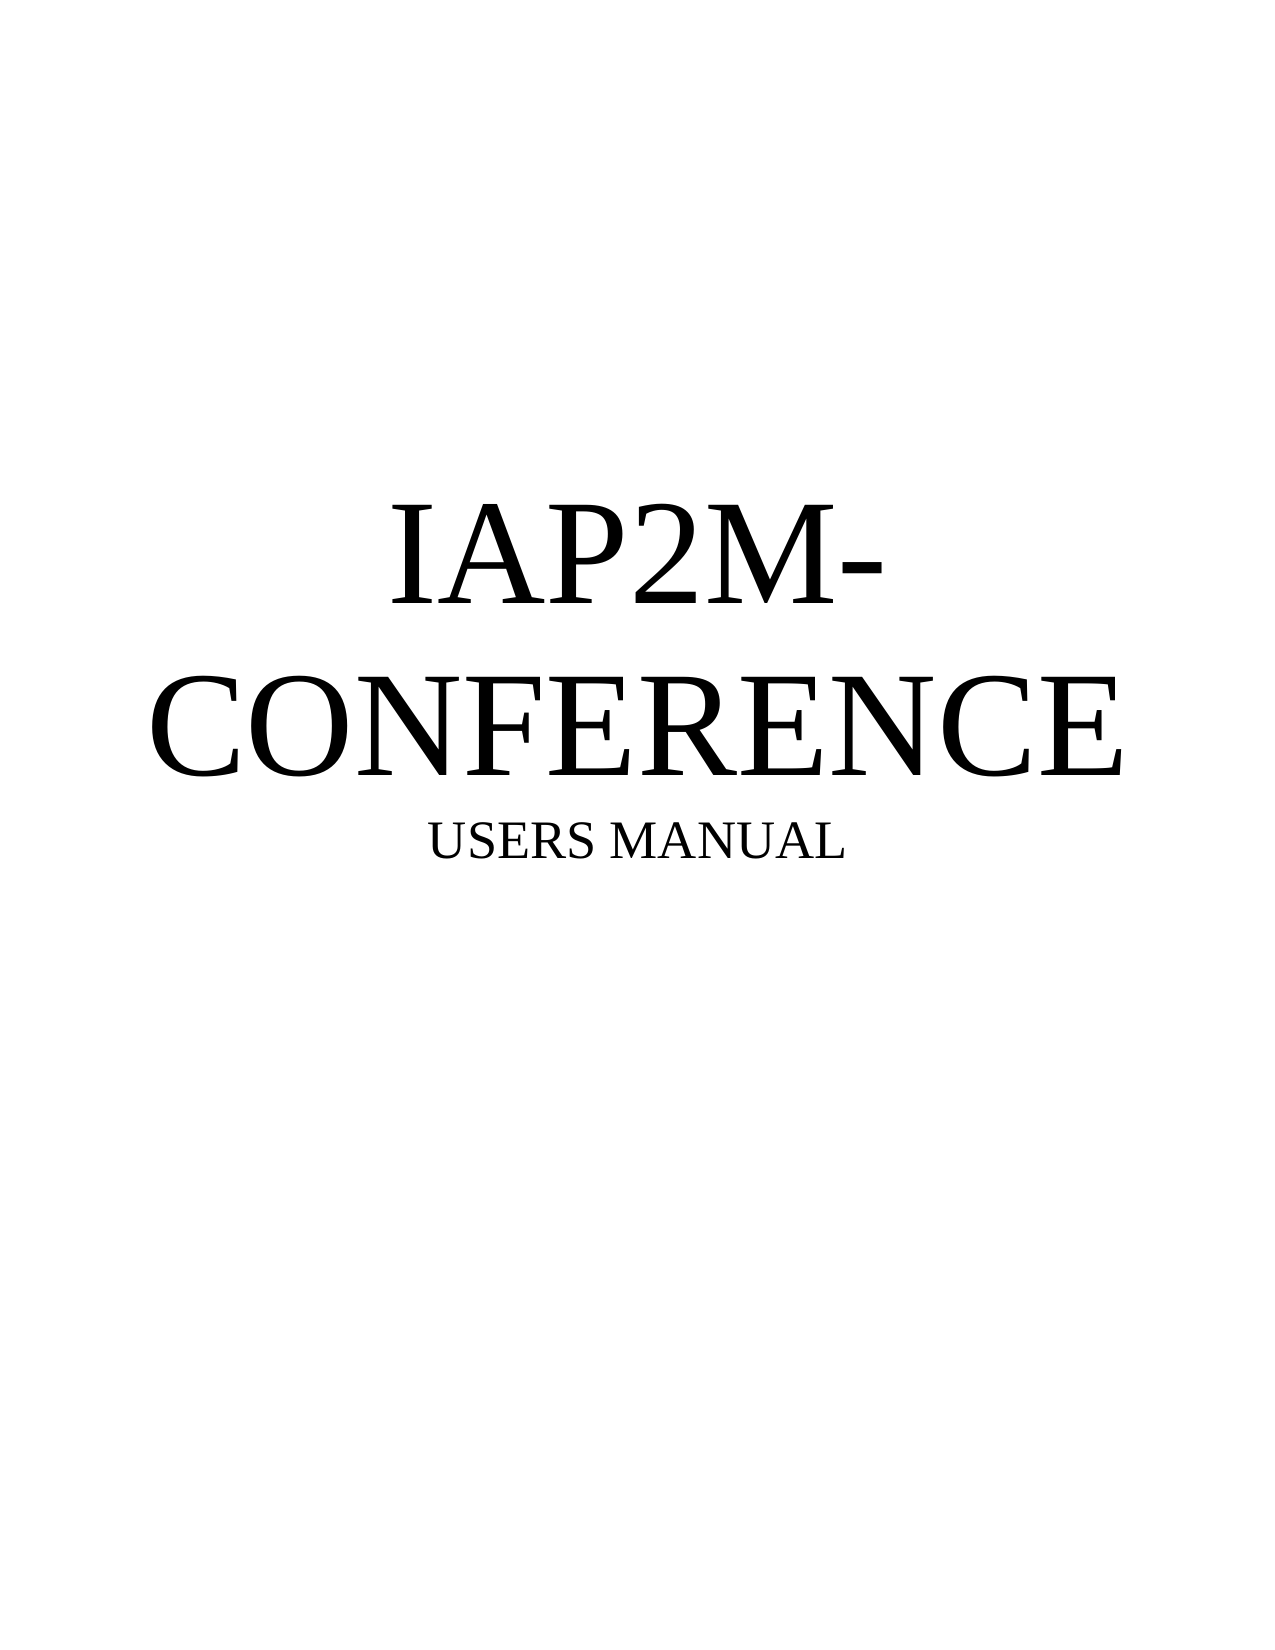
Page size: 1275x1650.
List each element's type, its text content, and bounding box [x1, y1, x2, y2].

text IAP2M-CONFERENCE [118, 463, 1157, 808]
text USERS MANUAL [118, 808, 1157, 870]
